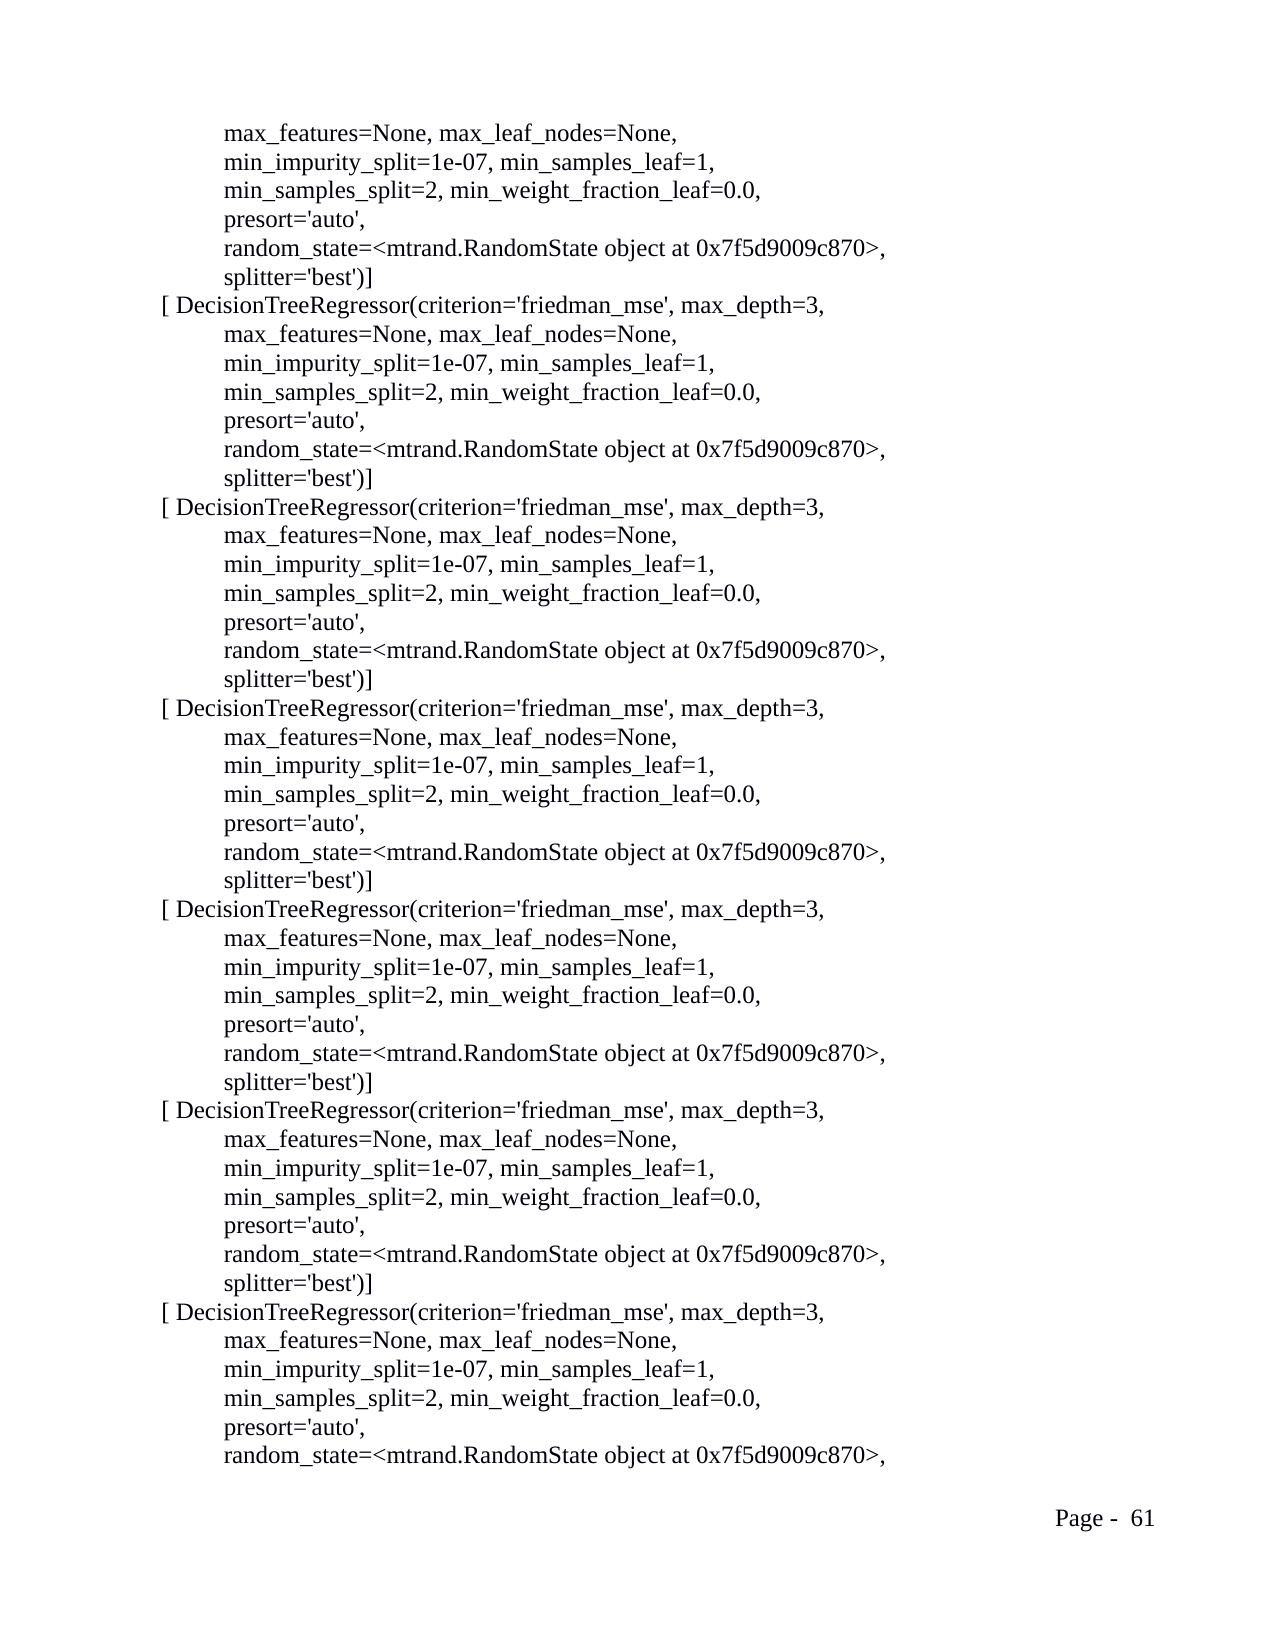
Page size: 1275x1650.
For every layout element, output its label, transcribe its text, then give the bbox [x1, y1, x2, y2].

text min_samples_split=2, min_weight_fraction_leaf=0.0, [155, 578, 1157, 607]
text random_state=<mtrand.RandomState object at 0x7f5d9009c870>, [155, 233, 1157, 262]
text min_impurity_split=1e-07, min_samples_leaf=1, [155, 1354, 1157, 1383]
text presort='auto', [155, 607, 1157, 636]
text max_features=None, max_leaf_nodes=None, [155, 722, 1157, 751]
text splitter='best')] [155, 866, 1157, 894]
text splitter='best')] [155, 1268, 1157, 1297]
text max_features=None, max_leaf_nodes=None, [155, 319, 1157, 348]
text max_features=None, max_leaf_nodes=None, [155, 923, 1157, 952]
text presort='auto', [155, 1009, 1157, 1038]
text min_samples_split=2, min_weight_fraction_leaf=0.0, [155, 377, 1157, 406]
text splitter='best')] [155, 664, 1157, 693]
text random_state=<mtrand.RandomState object at 0x7f5d9009c870>, [155, 1441, 1157, 1469]
text min_impurity_split=1e-07, min_samples_leaf=1, [155, 147, 1157, 176]
text presort='auto', [155, 1412, 1157, 1441]
text [ DecisionTreeRegressor(criterion='friedman_mse', max_depth=3, [155, 894, 1157, 923]
text min_samples_split=2, min_weight_fraction_leaf=0.0, [155, 176, 1157, 204]
text [ DecisionTreeRegressor(criterion='friedman_mse', max_depth=3, [155, 1096, 1157, 1124]
text presort='auto', [155, 808, 1157, 837]
text min_impurity_split=1e-07, min_samples_leaf=1, [155, 348, 1157, 377]
text [ DecisionTreeRegressor(criterion='friedman_mse', max_depth=3, [155, 693, 1157, 722]
text min_impurity_split=1e-07, min_samples_leaf=1, [155, 1153, 1157, 1182]
text random_state=<mtrand.RandomState object at 0x7f5d9009c870>, [155, 837, 1157, 866]
text random_state=<mtrand.RandomState object at 0x7f5d9009c870>, [155, 1239, 1157, 1268]
text presort='auto', [155, 204, 1157, 233]
text max_features=None, max_leaf_nodes=None, [155, 1326, 1157, 1354]
text min_samples_split=2, min_weight_fraction_leaf=0.0, [155, 1383, 1157, 1412]
text min_impurity_split=1e-07, min_samples_leaf=1, [155, 549, 1157, 578]
text presort='auto', [155, 406, 1157, 434]
text min_samples_split=2, min_weight_fraction_leaf=0.0, [155, 1182, 1157, 1211]
text max_features=None, max_leaf_nodes=None, [155, 1124, 1157, 1153]
text [ DecisionTreeRegressor(criterion='friedman_mse', max_depth=3, [155, 492, 1157, 521]
text min_samples_split=2, min_weight_fraction_leaf=0.0, [155, 981, 1157, 1009]
text presort='auto', [155, 1211, 1157, 1239]
text min_impurity_split=1e-07, min_samples_leaf=1, [155, 952, 1157, 981]
text max_features=None, max_leaf_nodes=None, [155, 521, 1157, 549]
text random_state=<mtrand.RandomState object at 0x7f5d9009c870>, [155, 636, 1157, 664]
text [ DecisionTreeRegressor(criterion='friedman_mse', max_depth=3, [155, 1297, 1157, 1326]
text min_samples_split=2, min_weight_fraction_leaf=0.0, [155, 779, 1157, 808]
text splitter='best')] [155, 463, 1157, 492]
text splitter='best')] [155, 262, 1157, 291]
text [ DecisionTreeRegressor(criterion='friedman_mse', max_depth=3, [155, 291, 1157, 319]
text max_features=None, max_leaf_nodes=None, [155, 118, 1157, 147]
text splitter='best')] [155, 1067, 1157, 1096]
text min_impurity_split=1e-07, min_samples_leaf=1, [155, 751, 1157, 779]
text random_state=<mtrand.RandomState object at 0x7f5d9009c870>, [155, 434, 1157, 463]
text random_state=<mtrand.RandomState object at 0x7f5d9009c870>, [155, 1038, 1157, 1067]
